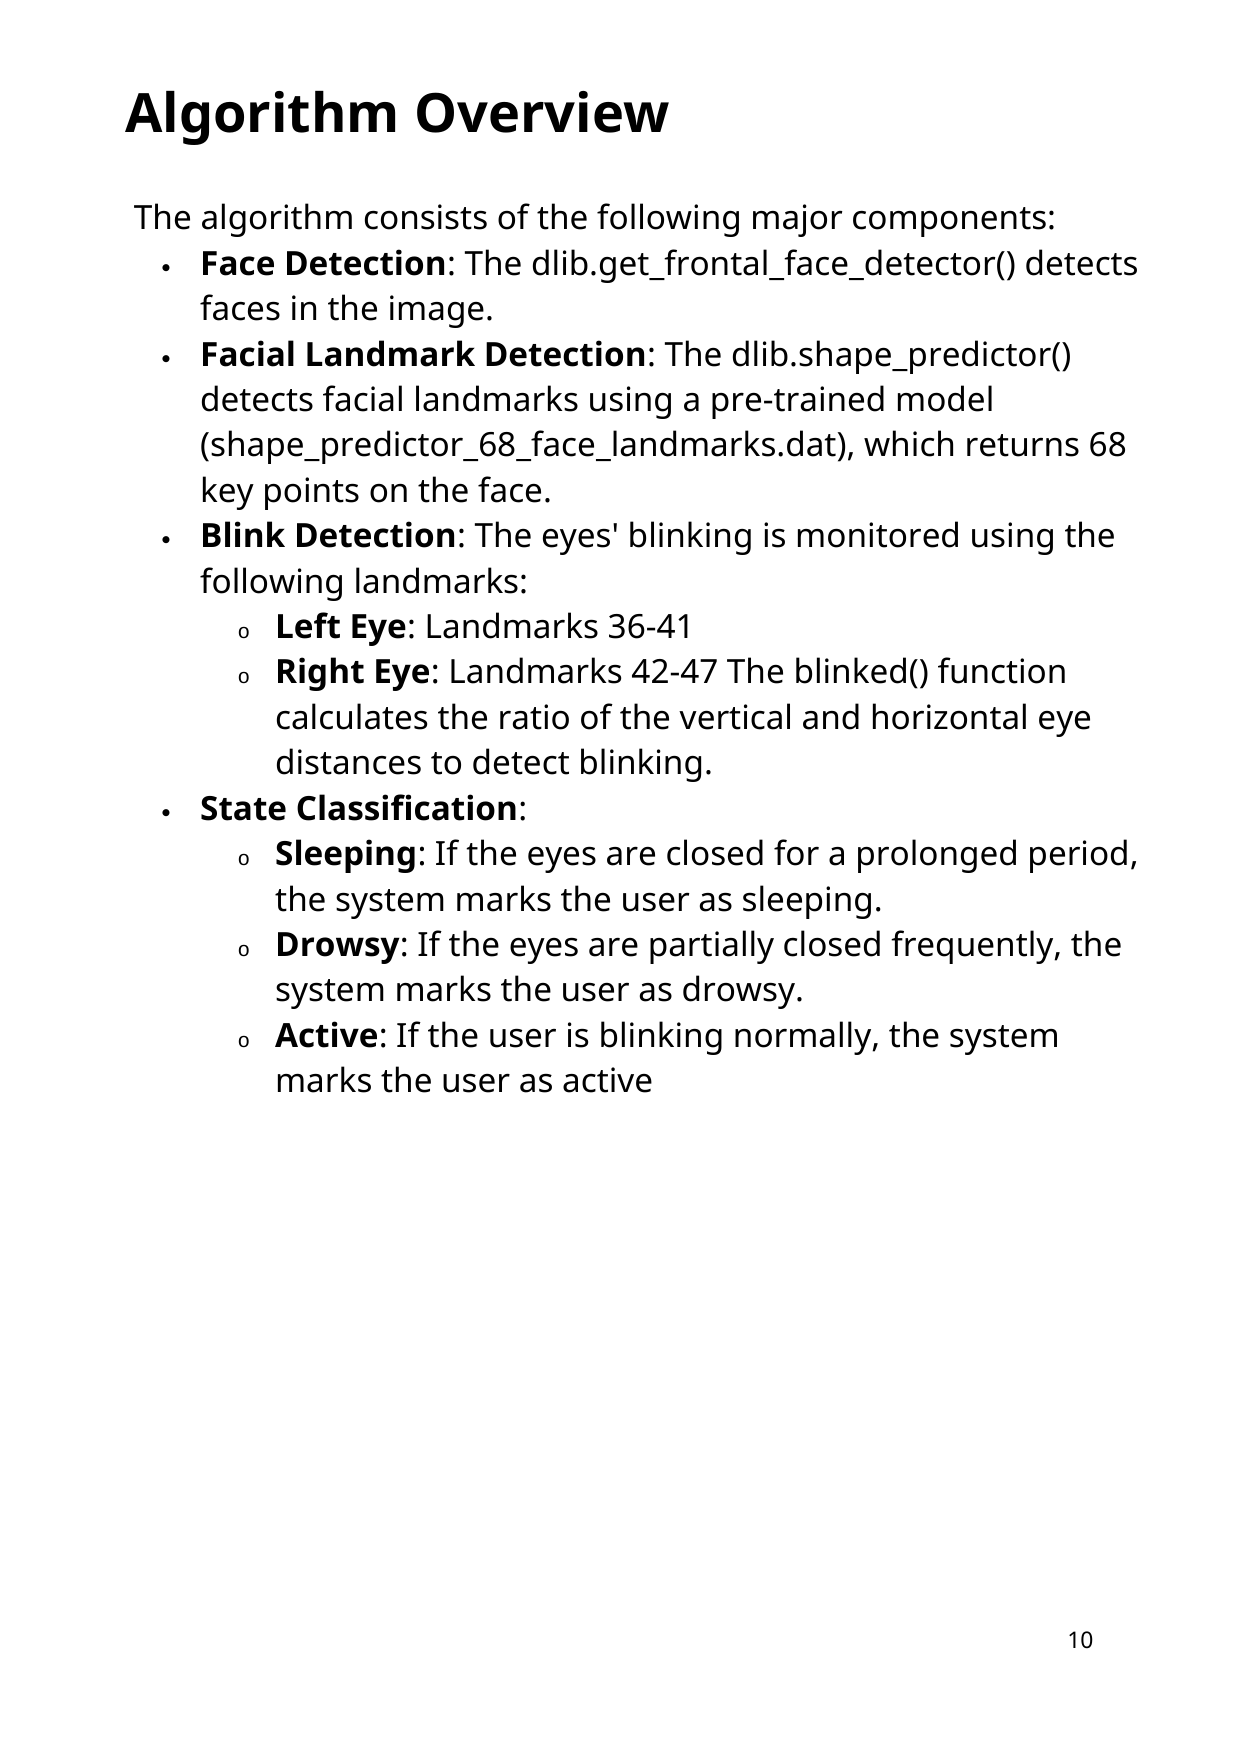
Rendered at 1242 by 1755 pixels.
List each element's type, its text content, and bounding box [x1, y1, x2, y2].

list Right Eye: Landmarks 42-47 The blinked() function calculates the ratio of the vertical and horizontal eye distances to detect blinking. [237, 648, 1148, 784]
text The algorithm consists of the following major components: [125, 194, 1148, 239]
list Left Eye: Landmarks 36-41 [237, 603, 1148, 648]
text Algorithm Overview [125, 75, 1148, 149]
list Sleeping: If the eyes are closed for a prolonged period, the system marks the user as sleeping. [237, 830, 1148, 921]
list Facial Landmark Detection: The dlib.shape_predictor() detects facial landmarks using a pre-trained model (shape_predictor_68_face_landmarks.dat), which returns 68 key points on the face. [162, 330, 1148, 512]
list State Classification: [162, 784, 1148, 830]
list Drowsy: If the eyes are partially closed frequently, the system marks the user as drowsy. [237, 921, 1148, 1012]
list Active: If the user is blinking normally, the system marks the user as active [237, 1012, 1148, 1102]
list Blink Detection: The eyes' blinking is monitored using the following landmarks: [162, 512, 1148, 603]
list Face Detection: The dlib.get_frontal_face_detector() detects faces in the image. [162, 239, 1148, 330]
